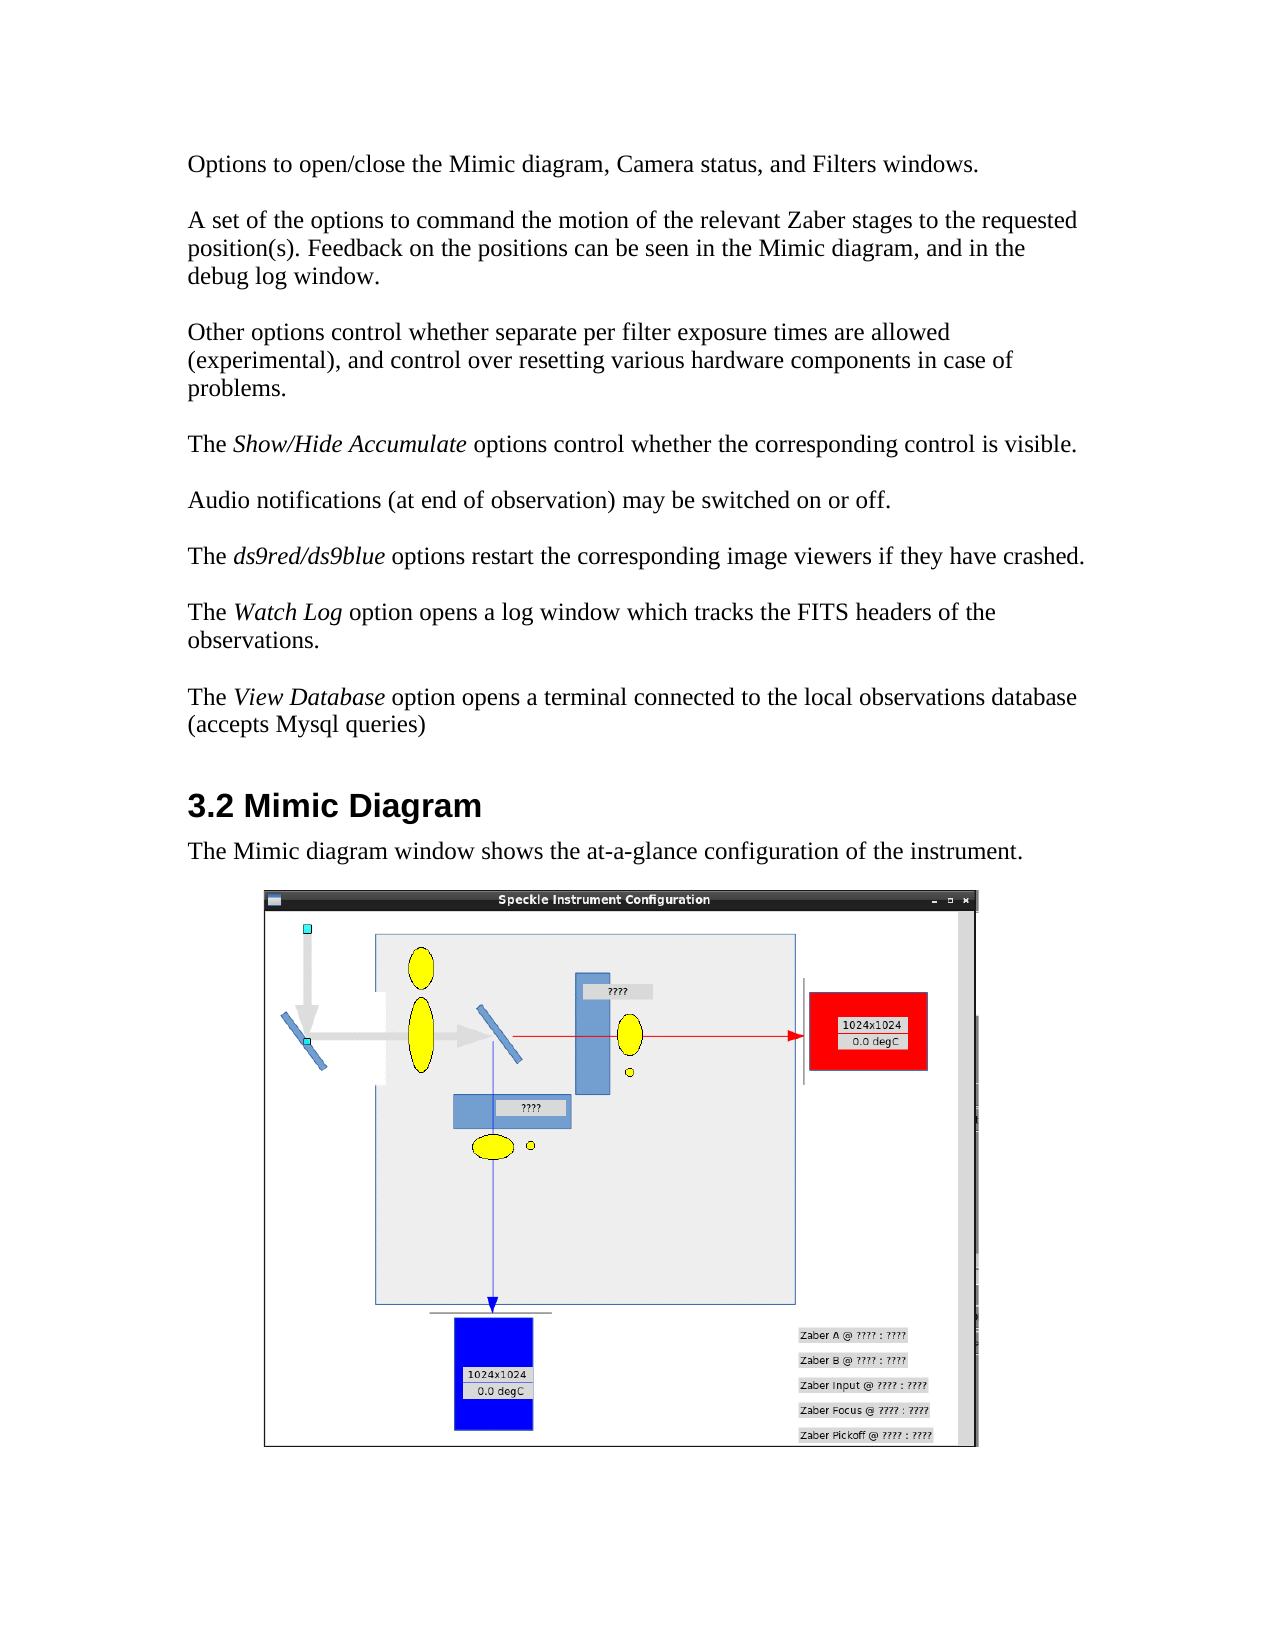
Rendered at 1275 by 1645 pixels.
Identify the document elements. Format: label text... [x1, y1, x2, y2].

text The Watch Log option opens a log window which tracks the FITS headers of the observations. [187, 598, 1087, 654]
picture [263, 890, 979, 1447]
text The Show/Hide Accumulate options control whether the corresponding control is visible. [187, 430, 1087, 458]
text Audio notifications (at end of observation) may be switched on or off. [187, 486, 1087, 514]
text Options to open/close the Mimic diagram, Camera status, and Filters windows. [187, 150, 1087, 178]
subtitle 3.2 Mimic Diagram [187, 787, 1087, 825]
text The ds9red/ds9blue options restart the corresponding image viewers if they have crashed. [187, 542, 1087, 570]
text The View Database option opens a terminal connected to the local observations database (accepts Mysql queries) [187, 682, 1087, 738]
text Other options control whether separate per filter exposure times are allowed (experimental), and control over resetting various hardware components in case of problems. [187, 318, 1087, 402]
list A set of the options to command the motion of the relevant Zaber stages to the requested position(s). Feedback on the positions can be seen in the Mimic diagram, and in the debug log window. [187, 206, 1087, 290]
text The Mimic diagram window shows the at-a-glance configuration of the instrument. [187, 837, 1087, 865]
